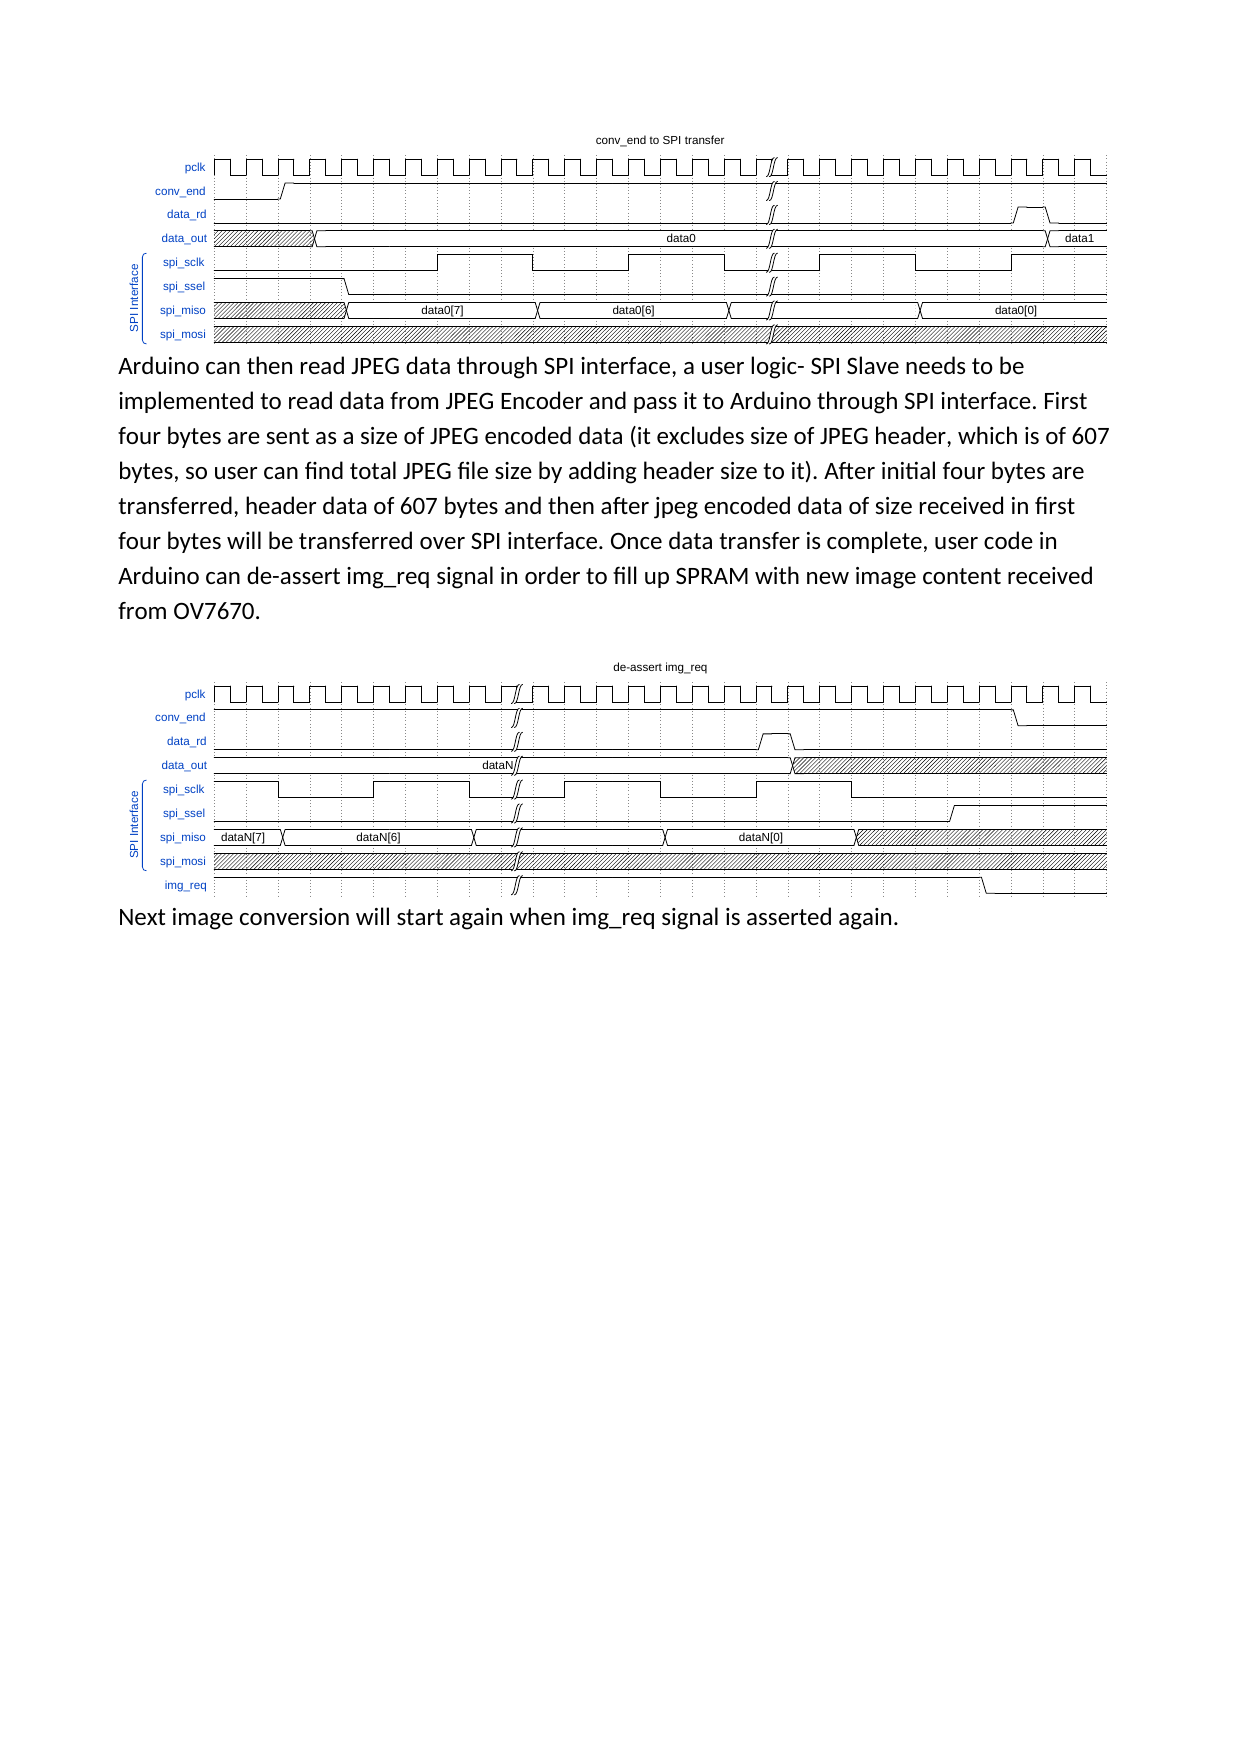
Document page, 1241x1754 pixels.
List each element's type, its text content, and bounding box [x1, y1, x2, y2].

text Arduino can then read JPEG data through SPI interface, a user logic- SPI Slave needs to be implemented to read data from JPEG Encoder and pass it to Arduino through SPI interface. First four bytes are sent as a size of JPEG encoded data (it excludes size of JPEG header, which is of 607 bytes, so user can find total JPEG file size by adding header size to it). After initial four bytes are transferred, header data of 607 bytes and then after jpeg encoded data of size received in first four bytes will be transferred over SPI interface. Once data transfer is complete, user code in Arduino can de-assert img_req signal in order to fill up SPRAM with new image content received from OV7670. [118, 118, 1122, 626]
text Next image conversion will start again when img_req signal is asserted again. [118, 645, 1122, 932]
